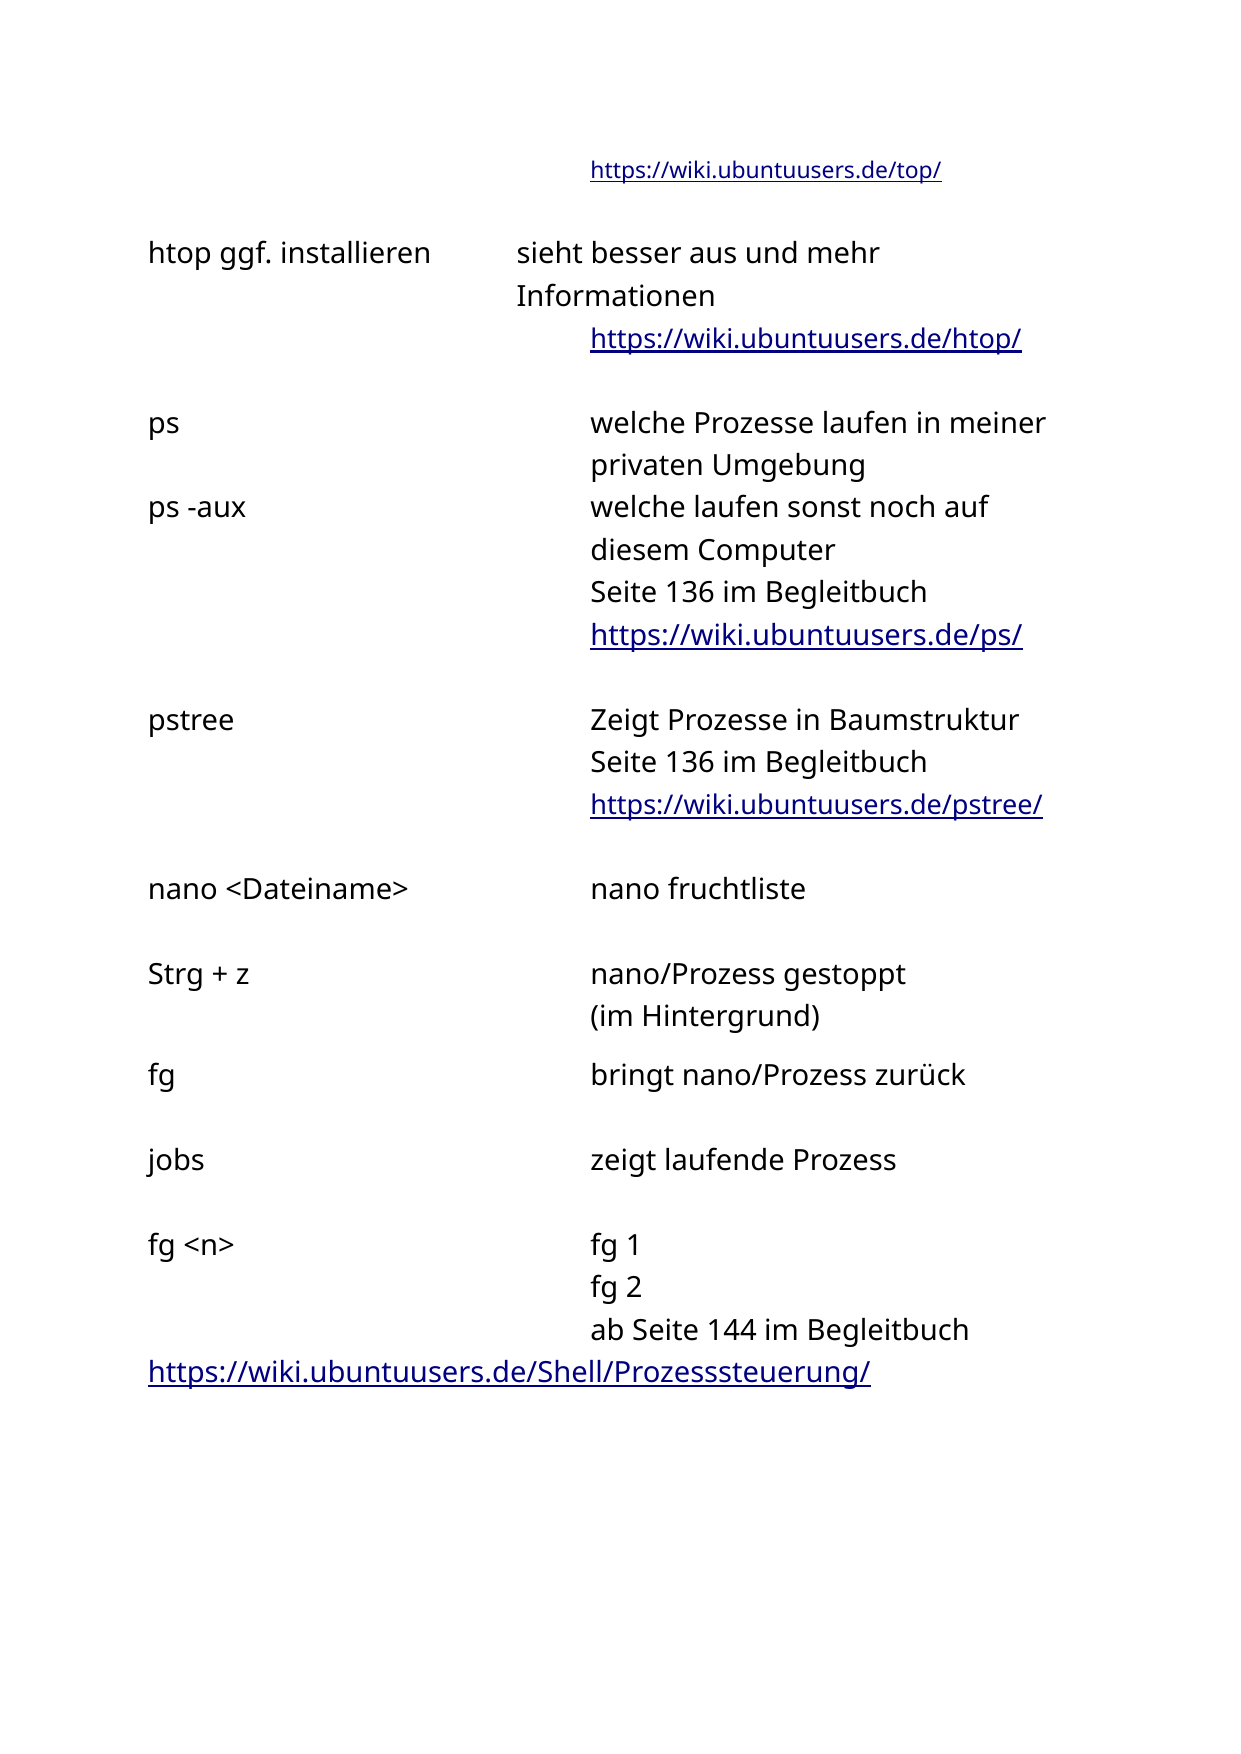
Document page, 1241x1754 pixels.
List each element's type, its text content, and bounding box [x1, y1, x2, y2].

text https://wiki.ubuntuusers.de/top/ htop ggf. installieren sieht besser aus und mehr Informationen https://wiki.ubuntuusers.de/htop/ ps welche Prozesse laufen in meiner privaten Umgebung ps -aux welche laufen sonst noch auf diesem Computer Seite 136 im Begleitbuch https://wiki.ubuntuusers.de/ps/ pstree Zeigt Prozesse in Baumstruktur Seite 136 im Begleitbuch https://wiki.ubuntuusers.de/pstree/ nano <Dateiname> nano fruchtliste Strg + z nano/Prozess gestoppt (im Hintergrund) [148, 148, 1093, 1035]
text fg bringt nano/Prozess zurück jobs zeigt laufende Prozess fg <n> fg 1 fg 2 ab Seite 144 im Begleitbuch https://wiki.ubuntuusers.de/Shell/Prozesssteuerung/ [148, 1054, 1093, 1421]
